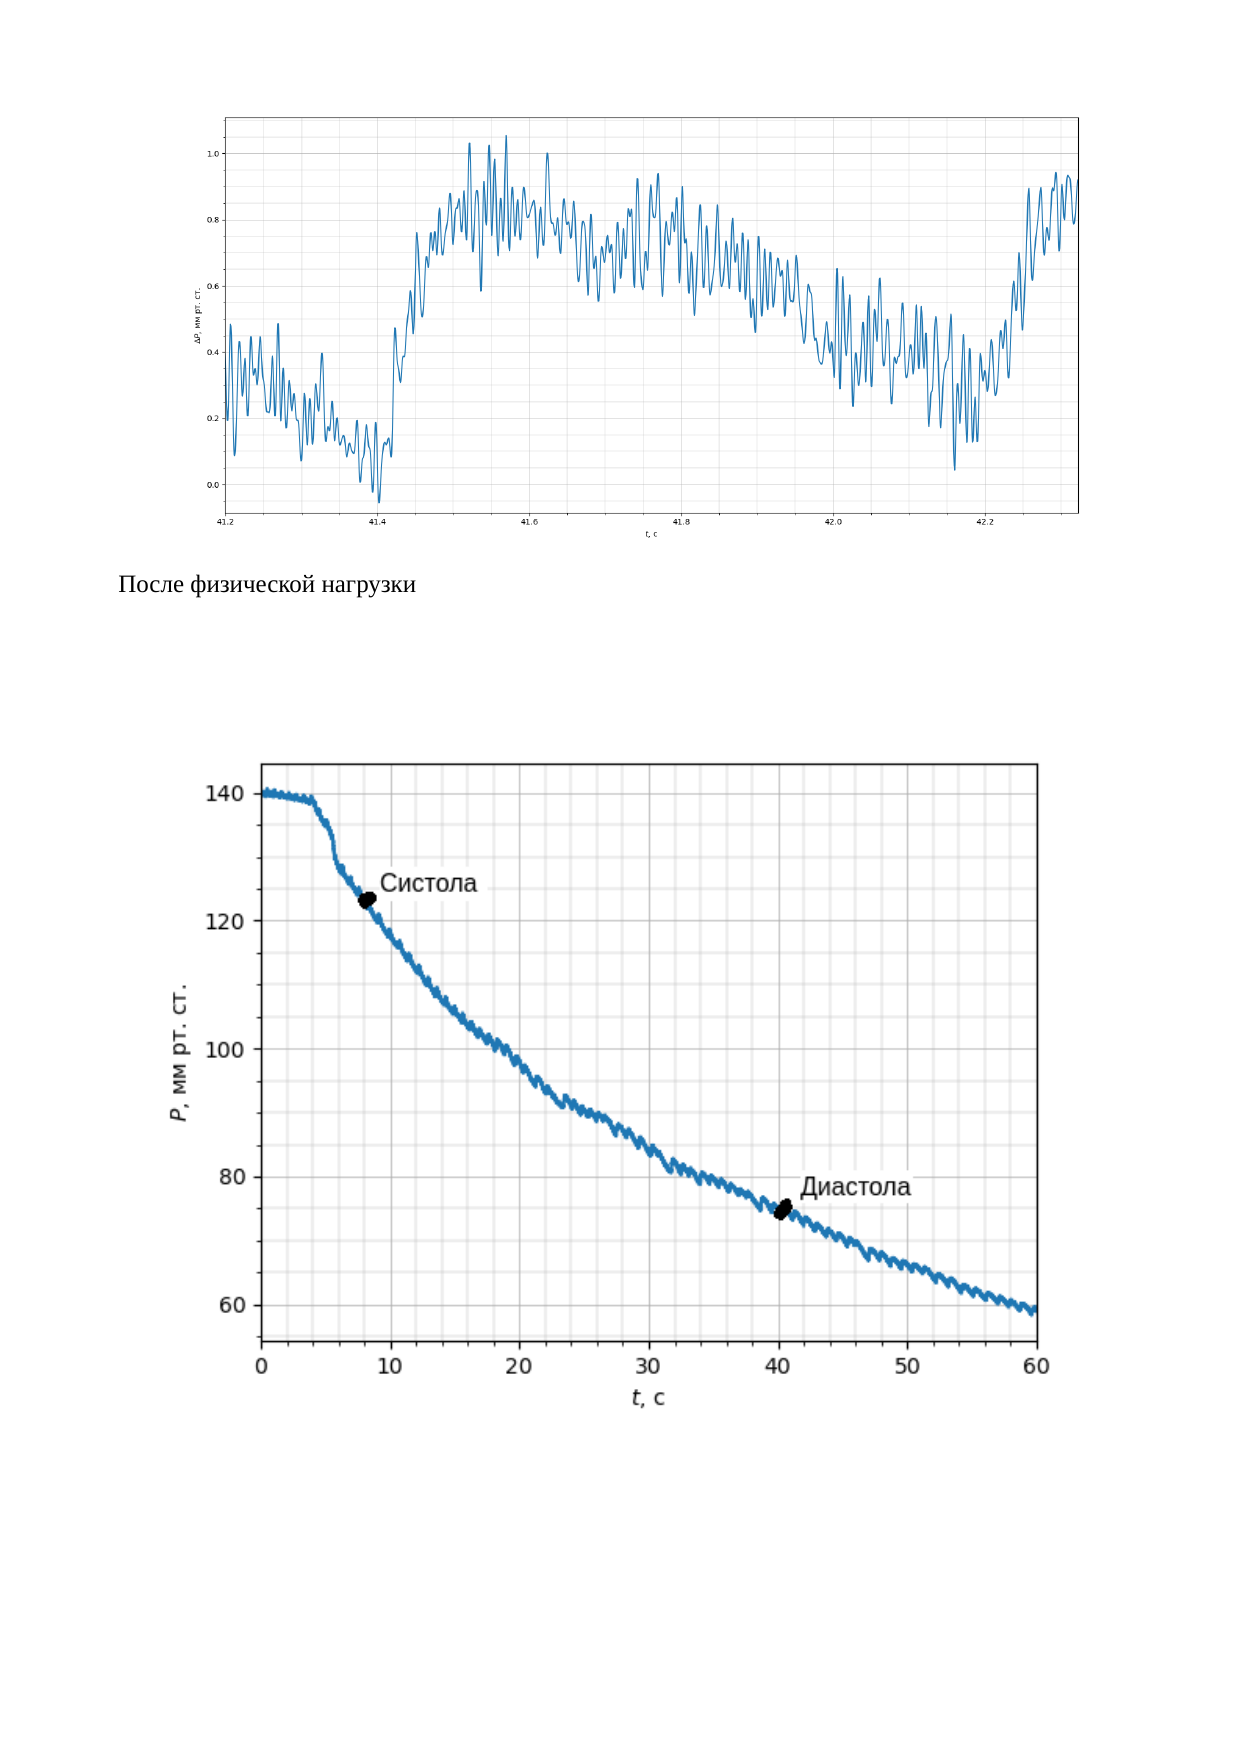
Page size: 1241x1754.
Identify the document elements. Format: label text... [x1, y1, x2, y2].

picture [87, 56, 1188, 569]
subtitle После физической нагрузки [118, 569, 1122, 597]
picture [136, 673, 1137, 1424]
